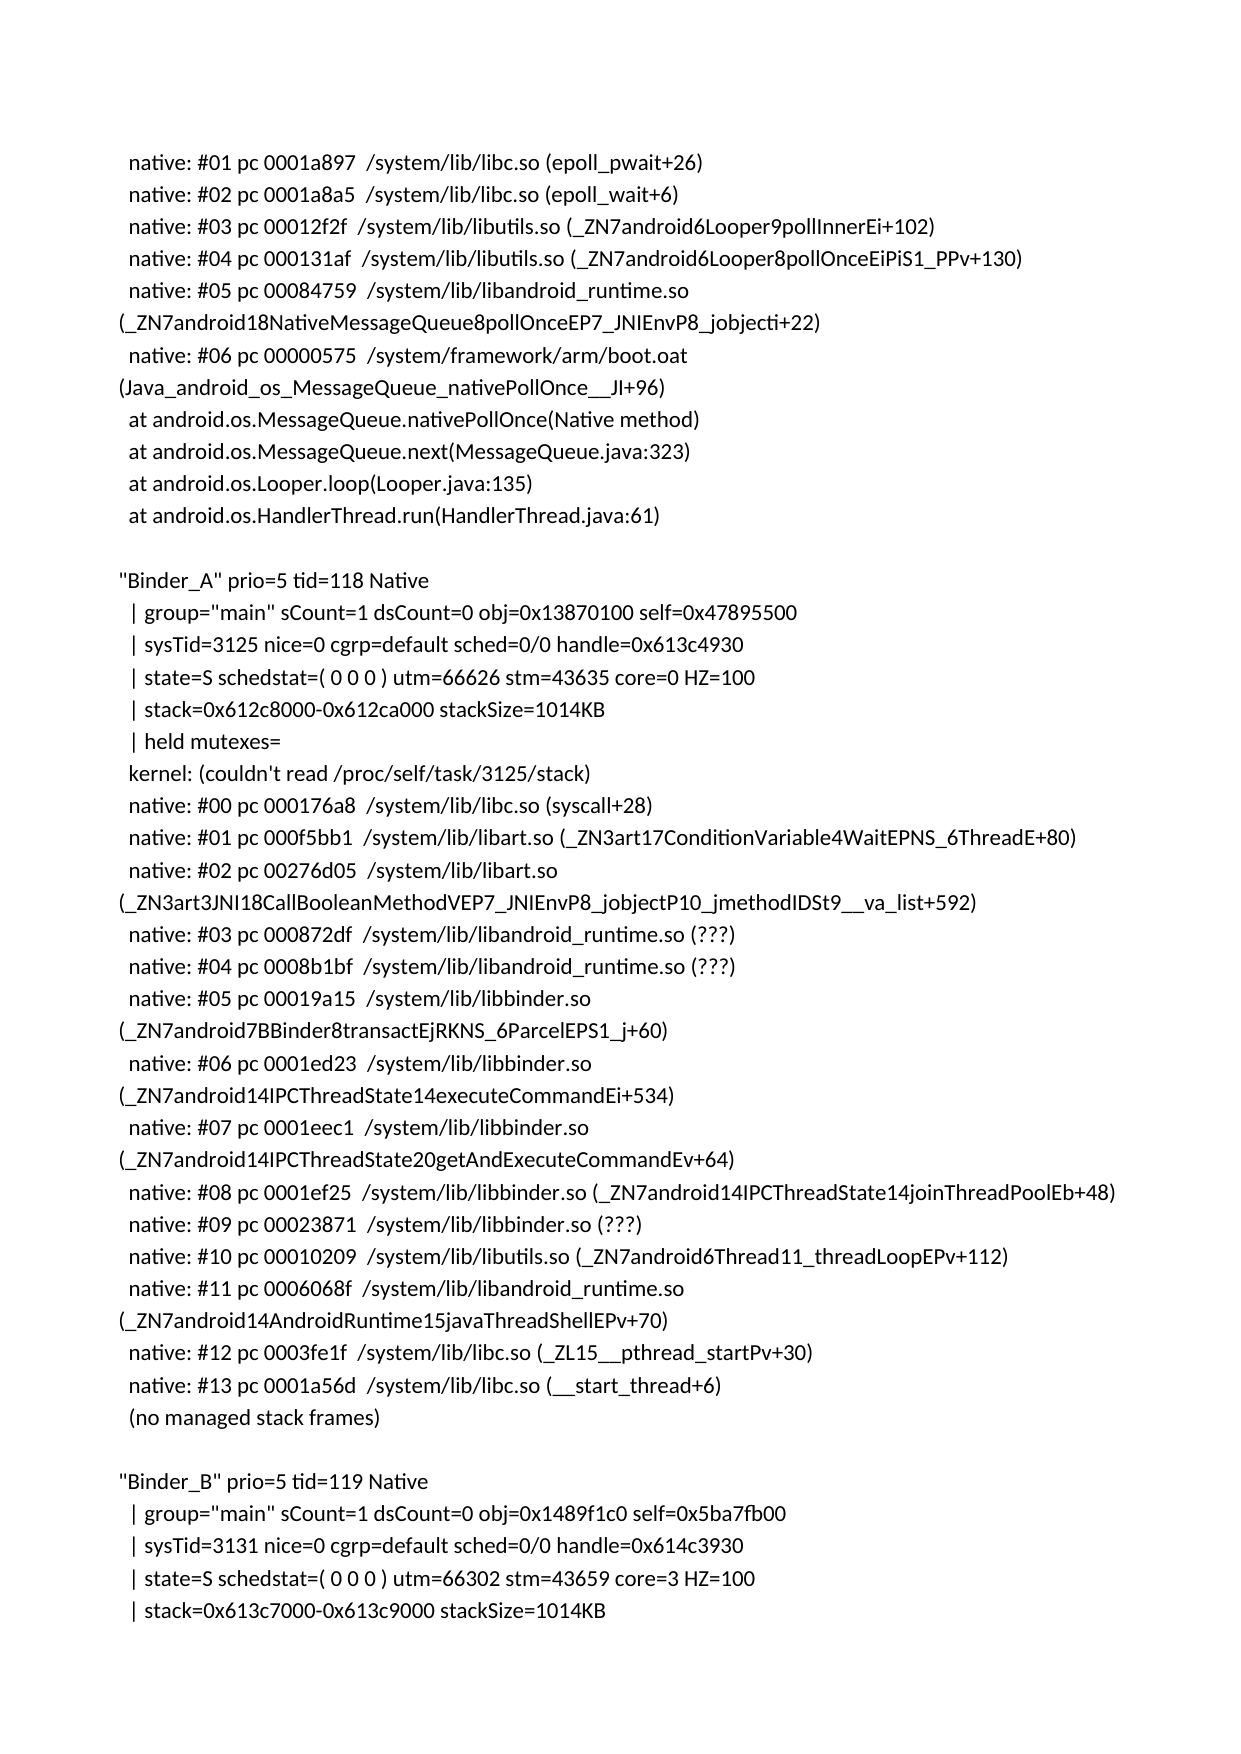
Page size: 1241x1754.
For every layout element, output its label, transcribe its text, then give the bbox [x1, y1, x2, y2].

text native: #01 pc 0001a897 /system/lib/libc.so (epoll_pwait+26) [118, 148, 1122, 176]
text native: #04 pc 000131af /system/lib/libutils.so (_ZN7android6Looper8pollOnceEiPiS1_PPv+130) [118, 244, 1122, 272]
text native: #03 pc 000872df /system/lib/libandroid_runtime.so (???) [118, 920, 1122, 948]
text | held mutexes= [118, 727, 1122, 755]
text | sysTid=3125 nice=0 cgrp=default sched=0/0 handle=0x613c4930 [118, 630, 1122, 658]
text native: #09 pc 00023871 /system/lib/libbinder.so (???) [118, 1210, 1122, 1238]
text (no managed stack frames) [118, 1403, 1122, 1431]
text native: #05 pc 00084759 /system/lib/libandroid_runtime.so (_ZN7android18NativeMessageQueue8pollOnceEP7_JNIEnvP8_jobjecti+22) [118, 276, 1122, 337]
text native: #00 pc 000176a8 /system/lib/libc.so (syscall+28) [118, 791, 1122, 819]
text native: #06 pc 0001ed23 /system/lib/libbinder.so (_ZN7android14IPCThreadState14executeCommandEi+534) [118, 1049, 1122, 1109]
text | stack=0x612c8000-0x612ca000 stackSize=1014KB [118, 695, 1122, 723]
text | group="main" sCount=1 dsCount=0 obj=0x1489f1c0 self=0x5ba7fb00 [118, 1499, 1122, 1527]
text native: #11 pc 0006068f /system/lib/libandroid_runtime.so (_ZN7android14AndroidRuntime15javaThreadShellEPv+70) [118, 1274, 1122, 1334]
text native: #08 pc 0001ef25 /system/lib/libbinder.so (_ZN7android14IPCThreadState14joinThreadPoolEb+48) [118, 1178, 1122, 1206]
text native: #03 pc 00012f2f /system/lib/libutils.so (_ZN7android6Looper9pollInnerEi+102) [118, 212, 1122, 240]
text native: #10 pc 00010209 /system/lib/libutils.so (_ZN7android6Thread11_threadLoopEPv+112) [118, 1242, 1122, 1270]
text | state=S schedstat=( 0 0 0 ) utm=66626 stm=43635 core=0 HZ=100 [118, 663, 1122, 691]
text kernel: (couldn't read /proc/self/task/3125/stack) [118, 759, 1122, 787]
text native: #06 pc 00000575 /system/framework/arm/boot.oat (Java_android_os_MessageQueue_nativePollOnce__JI+96) [118, 341, 1122, 401]
text | state=S schedstat=( 0 0 0 ) utm=66302 stm=43659 core=3 HZ=100 [118, 1564, 1122, 1592]
text at android.os.HandlerThread.run(HandlerThread.java:61) [118, 502, 1122, 530]
text | stack=0x613c7000-0x613c9000 stackSize=1014KB [118, 1596, 1122, 1624]
text native: #13 pc 0001a56d /system/lib/libc.so (__start_thread+6) [118, 1371, 1122, 1399]
text | sysTid=3131 nice=0 cgrp=default sched=0/0 handle=0x614c3930 [118, 1532, 1122, 1560]
text native: #01 pc 000f5bb1 /system/lib/libart.so (_ZN3art17ConditionVariable4WaitEPNS_6ThreadE+80) [118, 823, 1122, 852]
text "Binder_B" prio=5 tid=119 Native [118, 1467, 1122, 1495]
text native: #12 pc 0003fe1f /system/lib/libc.so (_ZL15__pthread_startPv+30) [118, 1338, 1122, 1367]
text "Binder_A" prio=5 tid=118 Native [118, 566, 1122, 594]
text native: #07 pc 0001eec1 /system/lib/libbinder.so (_ZN7android14IPCThreadState20getAndExecuteCommandEv+64) [118, 1113, 1122, 1173]
text at android.os.MessageQueue.nativePollOnce(Native method) [118, 405, 1122, 433]
text at android.os.MessageQueue.next(MessageQueue.java:323) [118, 437, 1122, 465]
text native: #05 pc 00019a15 /system/lib/libbinder.so (_ZN7android7BBinder8transactEjRKNS_6ParcelEPS1_j+60) [118, 984, 1122, 1045]
text | group="main" sCount=1 dsCount=0 obj=0x13870100 self=0x47895500 [118, 598, 1122, 626]
text at android.os.Looper.loop(Looper.java:135) [118, 469, 1122, 497]
text native: #02 pc 00276d05 /system/lib/libart.so (_ZN3art3JNI18CallBooleanMethodVEP7_JNIEnvP8_jobjectP10_jmethodIDSt9__va_list+592) [118, 856, 1122, 916]
text native: #02 pc 0001a8a5 /system/lib/libc.so (epoll_wait+6) [118, 180, 1122, 208]
text native: #04 pc 0008b1bf /system/lib/libandroid_runtime.so (???) [118, 952, 1122, 980]
